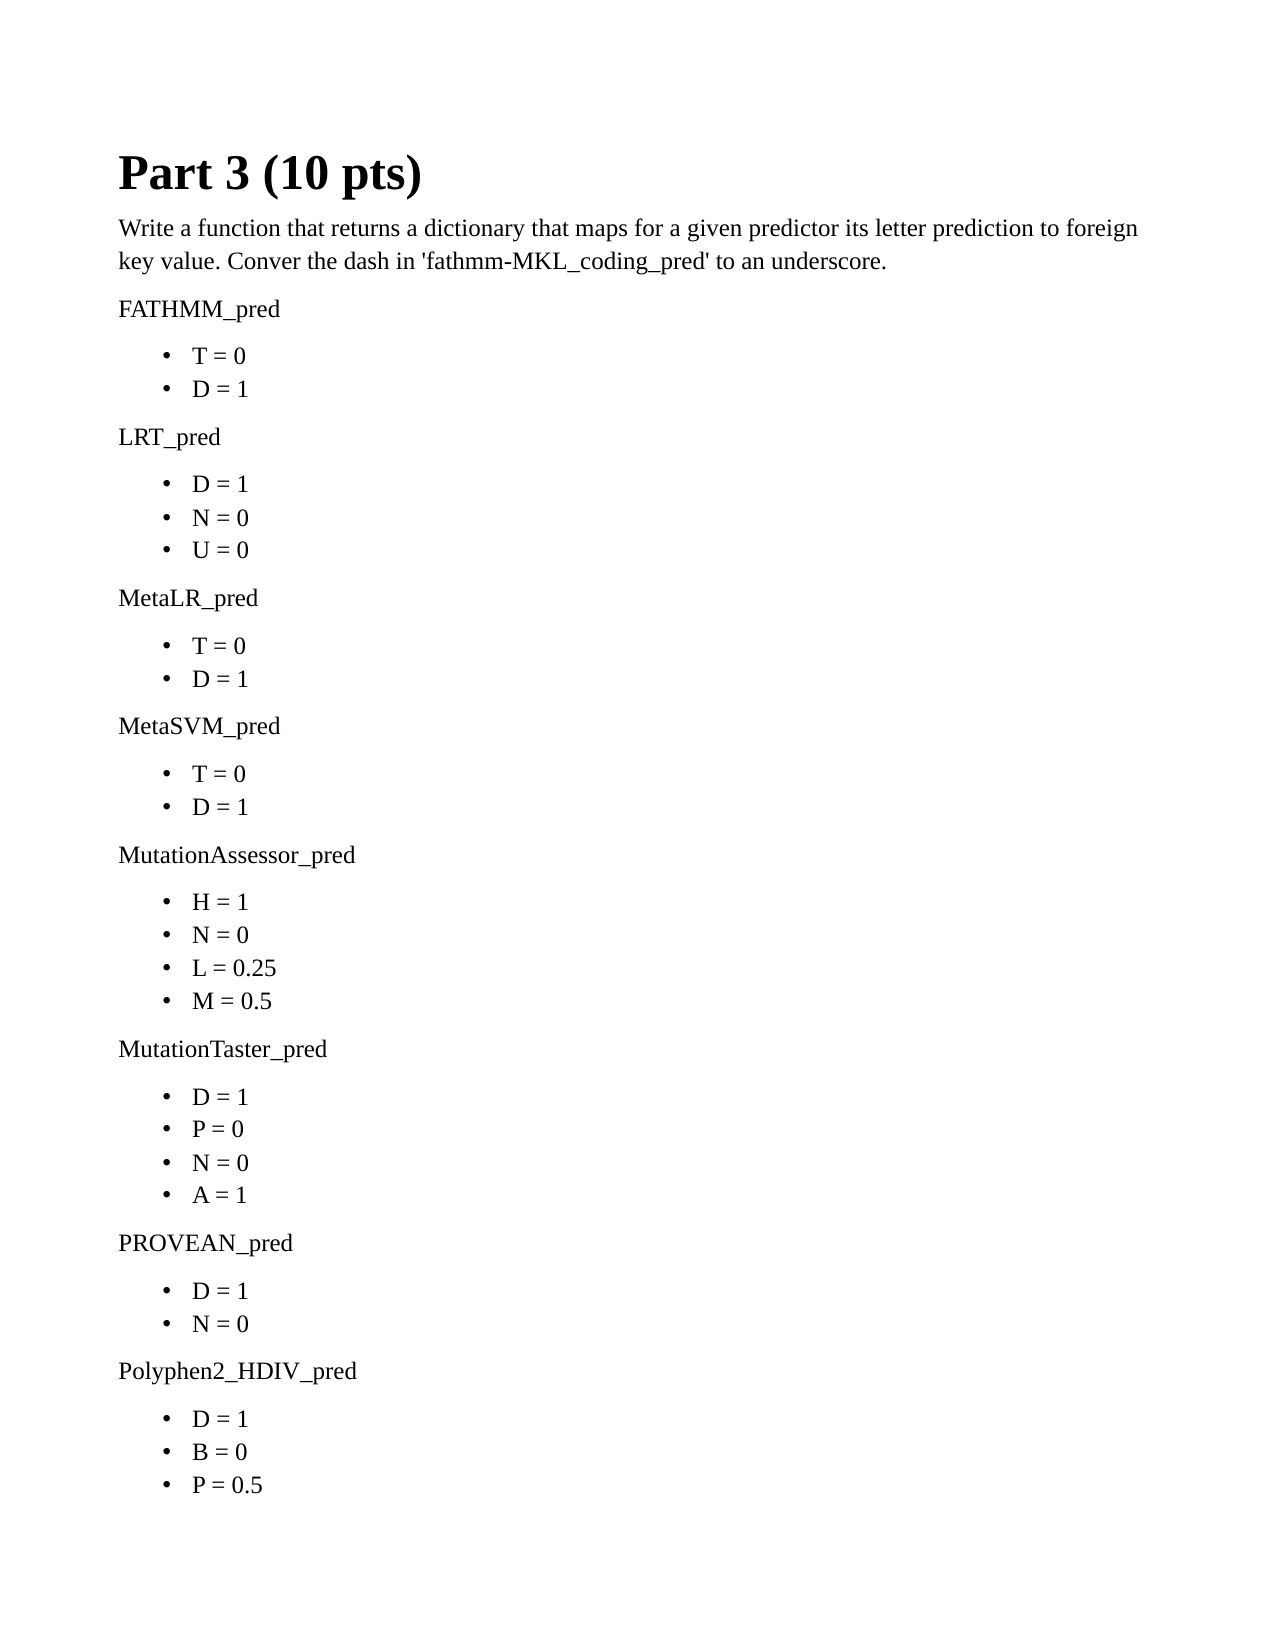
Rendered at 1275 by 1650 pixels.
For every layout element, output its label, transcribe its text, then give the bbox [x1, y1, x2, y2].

text LRT_pred [118, 422, 1157, 451]
list D = 1 [162, 1404, 1157, 1433]
list D = 1 [162, 1276, 1157, 1304]
text MetaLR_pred [118, 583, 1157, 612]
list P = 0 [162, 1114, 1157, 1143]
list T = 0 [162, 341, 1157, 370]
subtitle Part 3 (10 pts) [118, 143, 1157, 201]
list D = 1 [162, 664, 1157, 693]
list N = 0 [162, 503, 1157, 531]
text PROVEAN_pred [118, 1228, 1157, 1257]
list D = 1 [162, 469, 1157, 498]
list T = 0 [162, 759, 1157, 788]
list N = 0 [162, 1148, 1157, 1176]
list L = 0.25 [162, 953, 1157, 982]
list P = 0.5 [162, 1470, 1157, 1499]
text FATHMM_pred [118, 294, 1157, 322]
list M = 0.5 [162, 986, 1157, 1015]
list D = 1 [162, 792, 1157, 821]
list N = 0 [162, 1309, 1157, 1338]
text Polyphen2_HDIV_pred [118, 1356, 1157, 1385]
list A = 1 [162, 1181, 1157, 1209]
list U = 0 [162, 536, 1157, 564]
list D = 1 [162, 1082, 1157, 1110]
text MutationTaster_pred [118, 1034, 1157, 1063]
list N = 0 [162, 920, 1157, 949]
list B = 0 [162, 1437, 1157, 1466]
list T = 0 [162, 631, 1157, 659]
text MetaSVM_pred [118, 711, 1157, 740]
text MutationAssessor_pred [118, 840, 1157, 868]
list D = 1 [162, 374, 1157, 403]
list H = 1 [162, 887, 1157, 916]
text Write a function that returns a dictionary that maps for a given predictor its letter prediction to foreign key value. Conver the dash in 'fathmm-MKL_coding_pred' to an underscore. [118, 213, 1157, 275]
